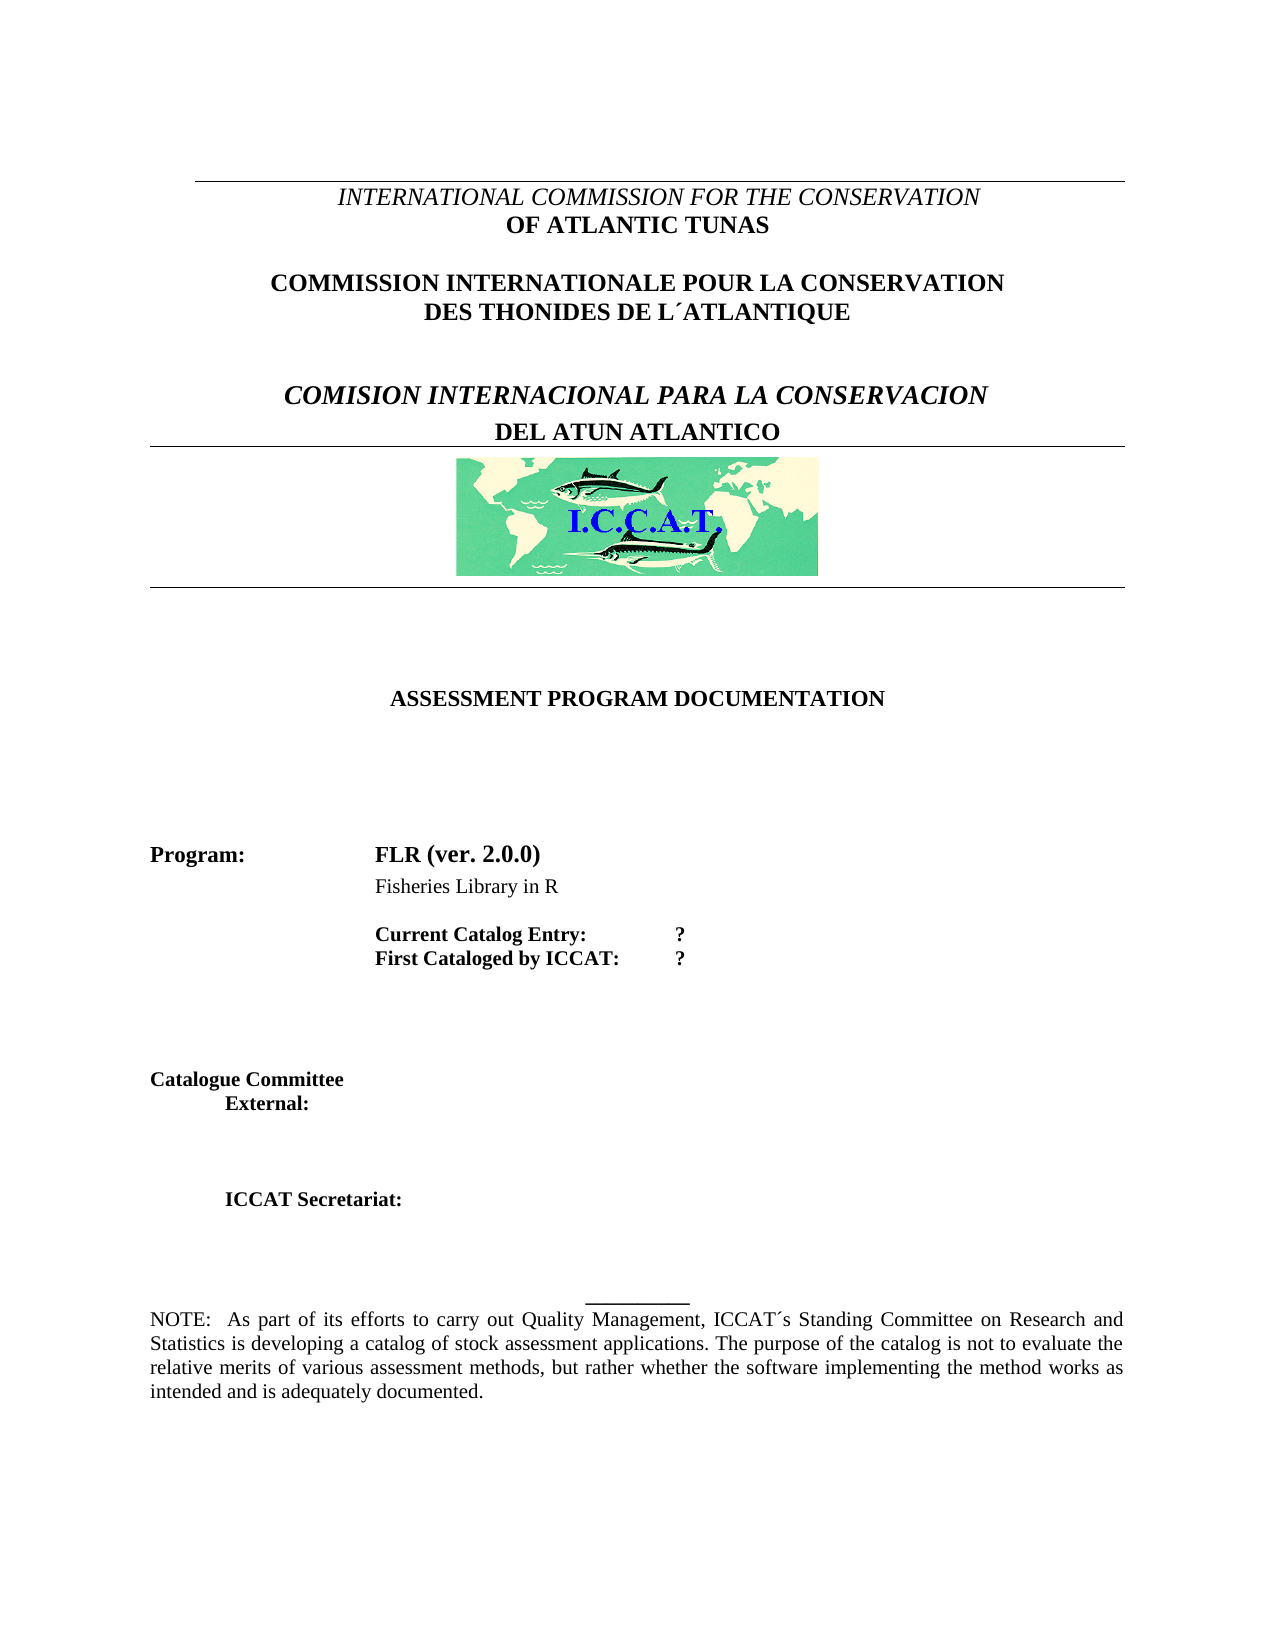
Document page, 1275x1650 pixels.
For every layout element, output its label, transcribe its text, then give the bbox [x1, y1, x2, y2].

text __________ [150, 1283, 1125, 1307]
subtitle INTERNATIONAL COMMISSION FOR THE CONSERVATION [195, 182, 1125, 211]
text DEL ATUN ATLANTICO [150, 417, 1125, 446]
text External: [150, 1091, 1125, 1114]
text ICCAT Secretariat: [150, 1187, 1125, 1211]
picture [456, 457, 819, 576]
text First Cataloged by ICCAT: ? [375, 946, 1125, 970]
text Catalogue Committee [150, 1066, 1125, 1091]
text Current Catalog Entry: ? [375, 922, 1125, 946]
text Fisheries Library in R [150, 874, 1125, 898]
subtitle ASSESSMENT PROGRAM DOCUMENTATION [150, 685, 1125, 711]
text NOTE: As part of its efforts to carry out Quality Management, ICCAT´s Standing Committee on Research and Statistics is developing a catalog of stock assessment applications. The purpose of the catalog is not to evaluate the relative merits of various assessment methods, but rather whether the software implementing the method works as intended and is adequately documented. [150, 1307, 1125, 1403]
subtitle Program: FLR (ver. 2.0.0) [150, 839, 1125, 868]
text DES THONIDES DE L´ATLANTIQUE [150, 297, 1125, 326]
text COMMISSION INTERNATIONALE POUR LA CONSERVATION [150, 268, 1125, 297]
text OF ATLANTIC TUNAS [150, 211, 1125, 239]
subtitle COMISION INTERNACIONAL PARA LA CONSERVACION [150, 379, 1125, 411]
